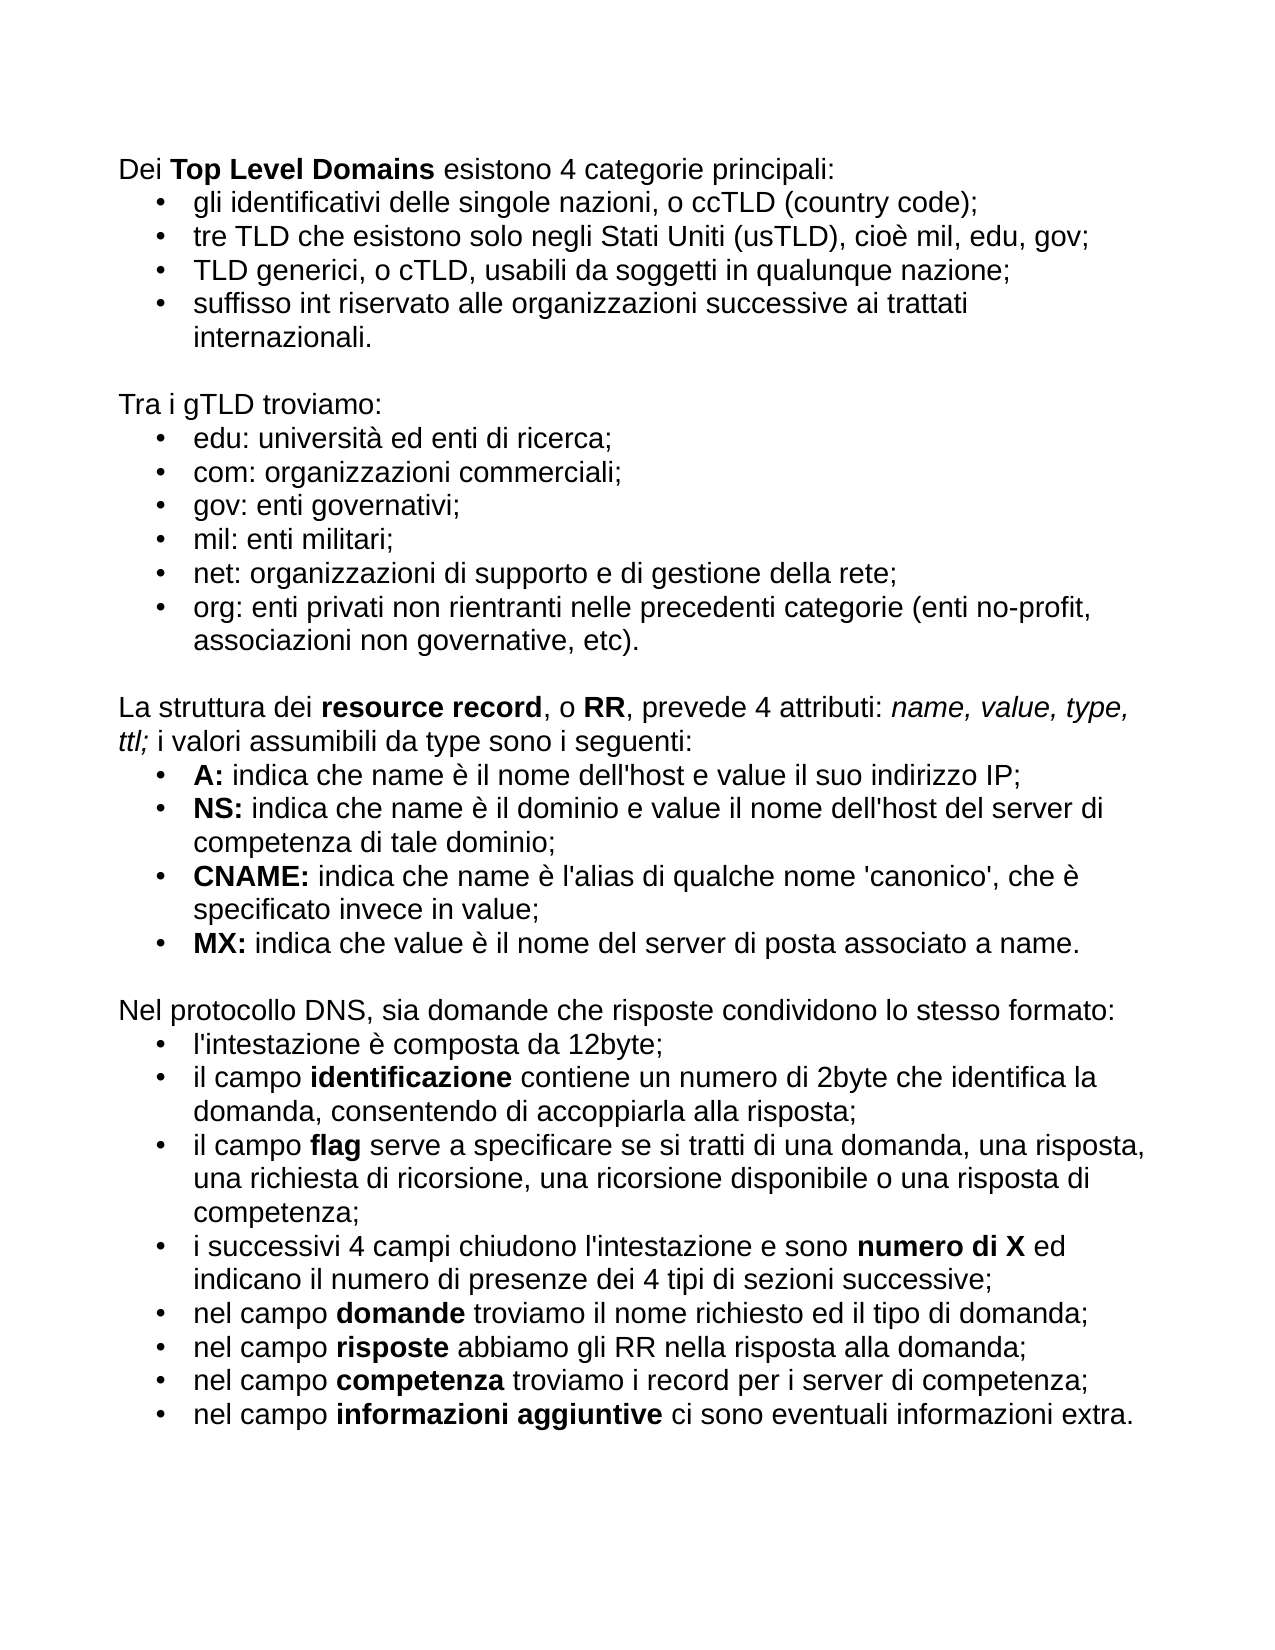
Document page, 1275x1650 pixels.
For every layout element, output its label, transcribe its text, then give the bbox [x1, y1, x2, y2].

text La struttura dei resource record, o RR, prevede 4 attributi: name, value, type, ttl; i valori assumibili da type sono i seguenti: [118, 690, 1157, 757]
list A: indica che name è il nome dell'host e value il suo indirizzo IP; [156, 757, 1157, 791]
text Nel protocollo DNS, sia domande che risposte condividono lo stesso formato: [118, 993, 1157, 1027]
list i successivi 4 campi chiudono l'intestazione e sono numero di X ed indicano il numero di presenze dei 4 tipi di sezioni successive; [156, 1228, 1157, 1296]
list nel campo risposte abbiamo gli RR nella risposta alla domanda; [156, 1329, 1157, 1363]
list com: organizzazioni commerciali; [156, 454, 1157, 488]
list il campo identificazione contiene un numero di 2byte che identifica la domanda, consentendo di accoppiarla alla risposta; [156, 1060, 1157, 1128]
list gli identificativi delle singole nazioni, o ccTLD (country code); [156, 185, 1157, 219]
list gov: enti governativi; [156, 488, 1157, 522]
list net: organizzazioni di supporto e di gestione della rete; [156, 556, 1157, 589]
text Dei Top Level Domains esistono 4 categorie principali: [118, 152, 1157, 185]
list suffisso int riservato alle organizzazioni successive ai trattati internazionali. [156, 286, 1157, 354]
list tre TLD che esistono solo negli Stati Uniti (usTLD), cioè mil, edu, gov; [156, 219, 1157, 253]
list il campo flag serve a specificare se si tratti di una domanda, una risposta, una richiesta di ricorsione, una ricorsione disponibile o una risposta di competenza; [156, 1128, 1157, 1228]
list nel campo domande troviamo il nome richiesto ed il tipo di domanda; [156, 1296, 1157, 1329]
list MX: indica che value è il nome del server di posta associato a name. [156, 926, 1157, 959]
list edu: università ed enti di ricerca; [156, 421, 1157, 454]
text Tra i gTLD troviamo: [118, 387, 1157, 421]
list TLD generici, o cTLD, usabili da soggetti in qualunque nazione; [156, 253, 1157, 286]
list nel campo competenza troviamo i record per i server di competenza; [156, 1363, 1157, 1397]
list l'intestazione è composta da 12byte; [156, 1027, 1157, 1060]
list org: enti privati non rientranti nelle precedenti categorie (enti no-profit, associazioni non governative, etc). [156, 589, 1157, 657]
list CNAME: indica che name è l'alias di qualche nome 'canonico', che è specificato invece in value; [156, 858, 1157, 926]
list nel campo informazioni aggiuntive ci sono eventuali informazioni extra. [156, 1397, 1157, 1431]
list NS: indica che name è il dominio e value il nome dell'host del server di competenza di tale dominio; [156, 791, 1157, 858]
list mil: enti militari; [156, 522, 1157, 556]
